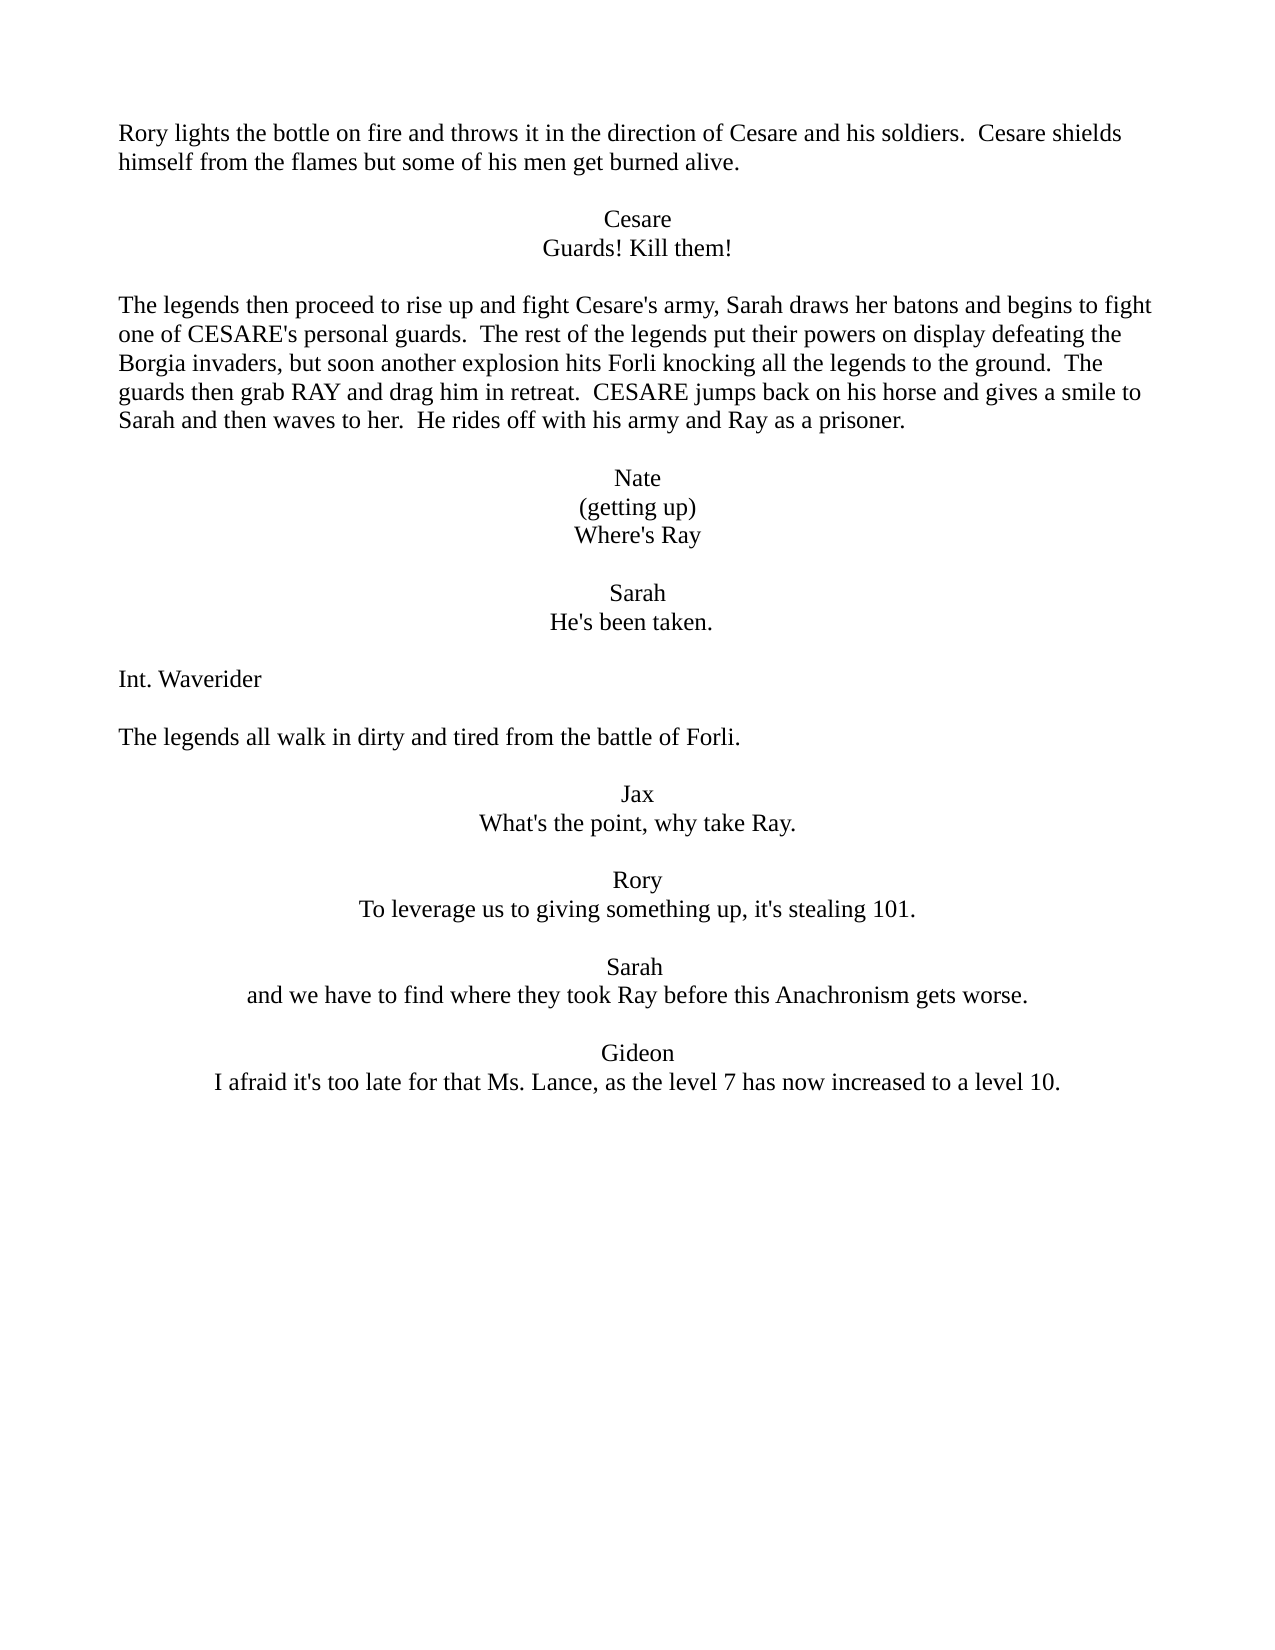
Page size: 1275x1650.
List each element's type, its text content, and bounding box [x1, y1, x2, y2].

text The legends then proceed to rise up and fight Cesare's army, Sarah draws her batons and begins to fight one of CESARE's personal guards. The rest of the legends put their powers on display defeating the Borgia invaders, but soon another explosion hits Forli knocking all the legends to the ground. The guards then grab RAY and drag him in retreat. CESARE jumps back on his horse and gives a smile to Sarah and then waves to her. He rides off with his army and Ray as a prisoner. [118, 291, 1157, 434]
text Where's Ray [118, 521, 1157, 549]
text Nate [118, 463, 1157, 492]
text I afraid it's too late for that Ms. Lance, as the level 7 has now increased to a level 10. [118, 1067, 1157, 1096]
text Int. Waverider [118, 664, 1157, 693]
text Jax [118, 779, 1157, 808]
text Guards! Kill them! [118, 233, 1157, 262]
text Gideon [118, 1038, 1157, 1067]
text He's been taken. [118, 607, 1157, 636]
text Sarah [118, 578, 1157, 607]
text (getting up) [118, 492, 1157, 521]
text and we have to find where they took Ray before this Anachronism gets worse. [118, 981, 1157, 1009]
text Rory lights the bottle on fire and throws it in the direction of Cesare and his soldiers. Cesare shields himself from the flames but some of his men get burned alive. [118, 118, 1157, 176]
text What's the point, why take Ray. [118, 808, 1157, 837]
text Cesare [118, 204, 1157, 233]
text Sarah [118, 952, 1157, 981]
text Rory [118, 866, 1157, 894]
text The legends all walk in dirty and tired from the battle of Forli. [118, 722, 1157, 751]
text To leverage us to giving something up, it's stealing 101. [118, 894, 1157, 923]
